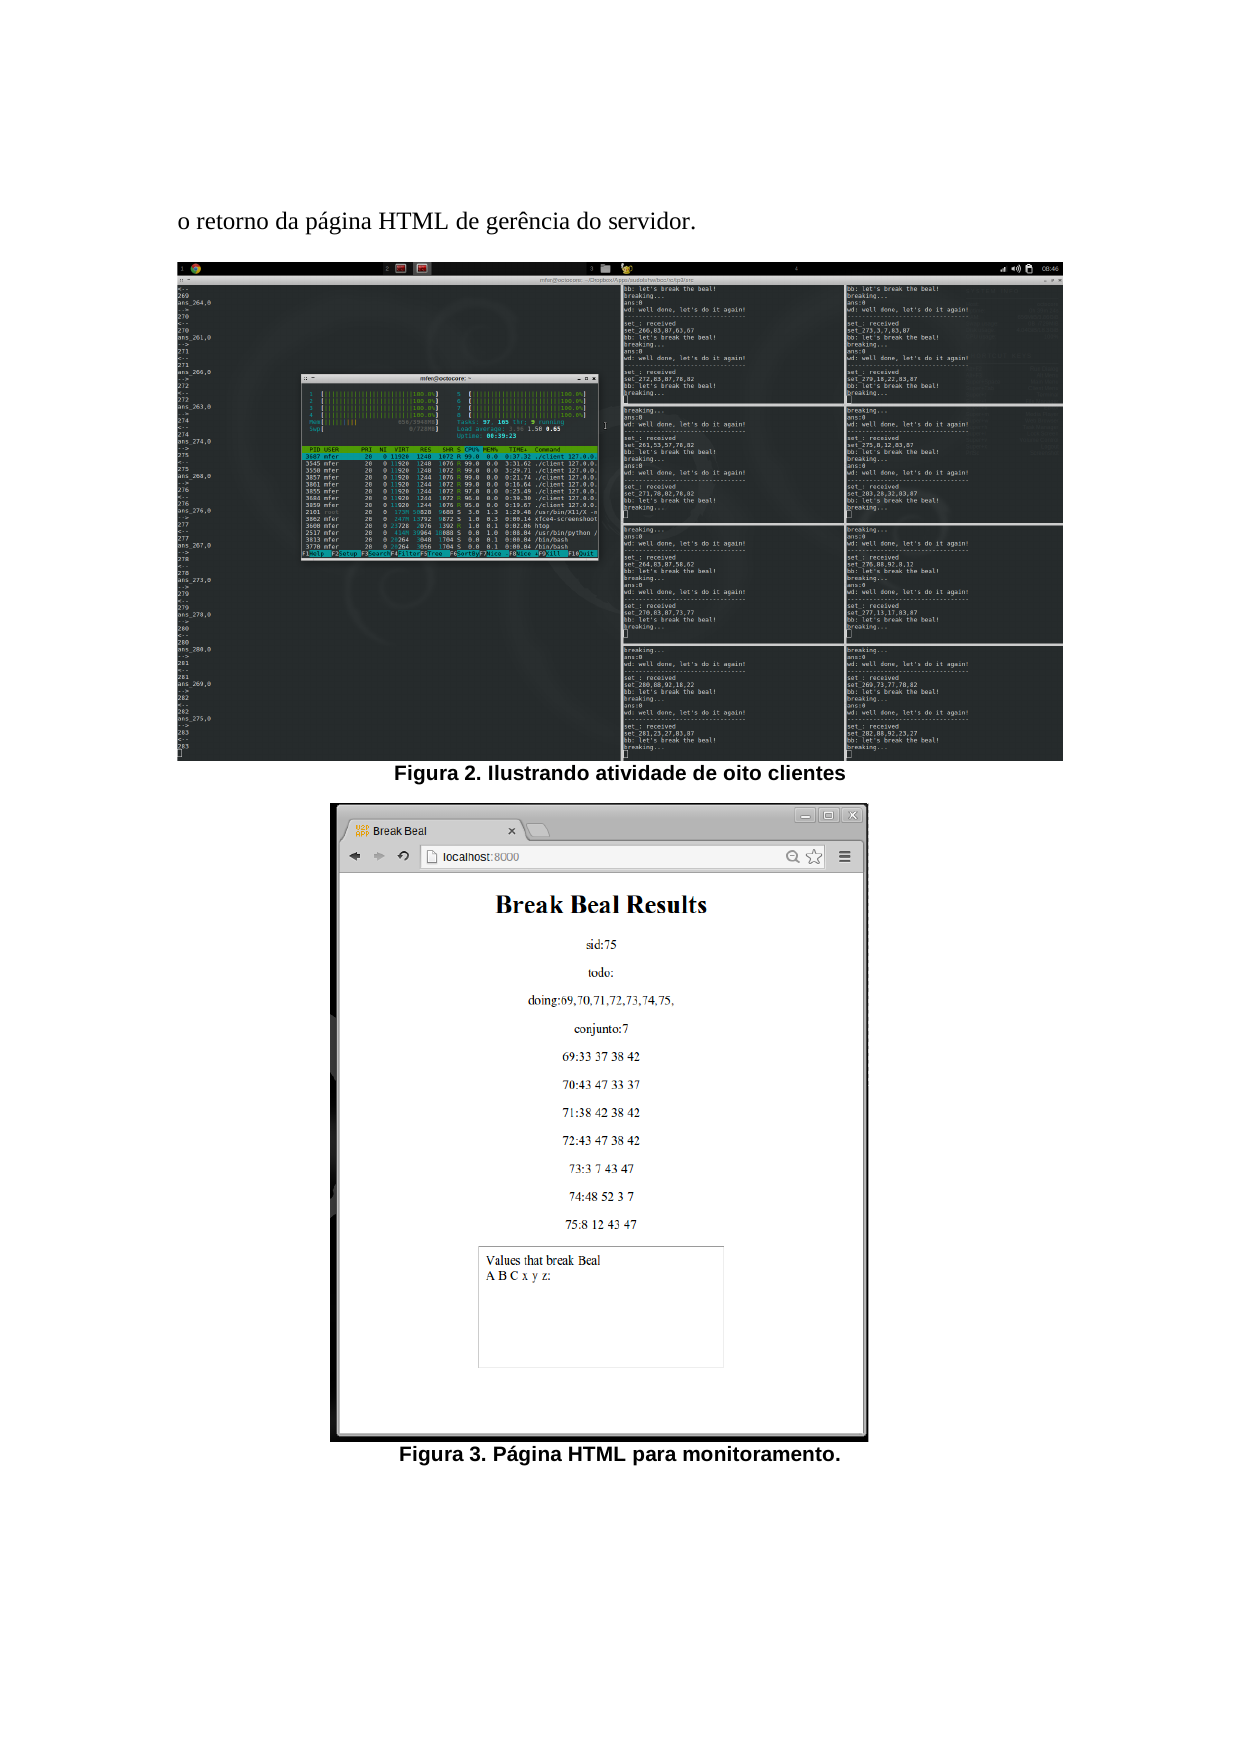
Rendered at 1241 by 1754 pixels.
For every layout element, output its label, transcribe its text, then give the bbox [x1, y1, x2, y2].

text o retorno da página HTML de gerência do servidor. [177, 207, 1063, 235]
picture [330, 803, 869, 1442]
picture [177, 262, 1063, 761]
text Figura 3. Página HTML para monitoramento. [177, 809, 1063, 1466]
text Figura 2. Ilustrando atividade de oito clientes [177, 761, 1063, 784]
